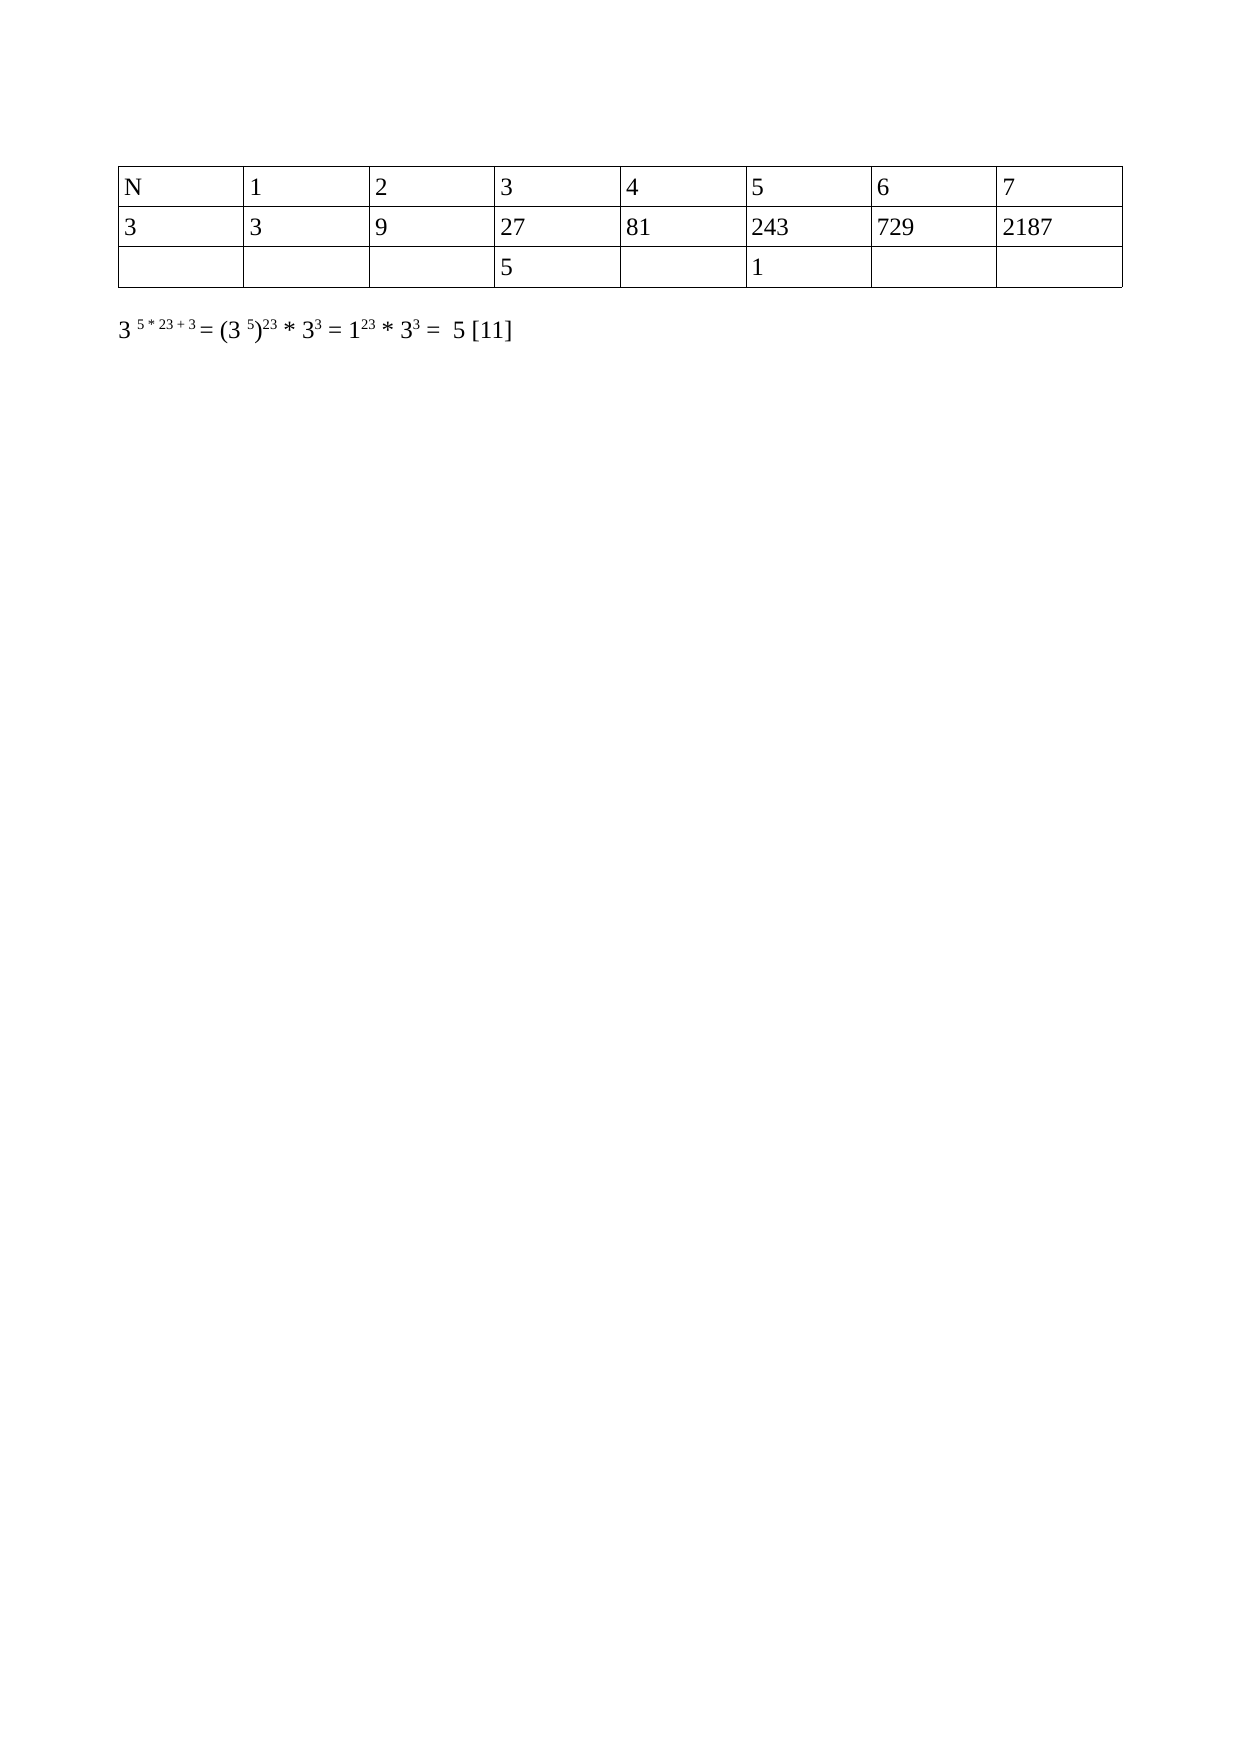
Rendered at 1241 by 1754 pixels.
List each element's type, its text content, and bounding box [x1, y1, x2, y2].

table_cell [370, 247, 494, 287]
table_cell 27 [495, 207, 620, 246]
table_header 2 [370, 167, 494, 206]
table_cell [119, 247, 243, 287]
table_cell 81 [621, 207, 746, 246]
table_cell [872, 247, 996, 287]
table_cell 3 [244, 207, 369, 246]
table_header 1 [244, 167, 369, 206]
table_header 5 [747, 167, 871, 206]
table_cell 1 [747, 247, 871, 287]
table_header N [119, 167, 243, 206]
table_header 3 [495, 167, 620, 206]
table_cell [244, 247, 369, 287]
table_header 6 [872, 167, 996, 206]
table_cell [997, 247, 1122, 287]
table_cell 3 [119, 207, 243, 246]
table_cell 9 [370, 207, 494, 246]
table_header 4 [621, 167, 746, 206]
table_cell 2187 [997, 207, 1122, 246]
table_header 7 [997, 167, 1122, 206]
table_cell 729 [872, 207, 996, 246]
table_cell 243 [747, 207, 871, 246]
table_cell [621, 247, 746, 287]
text 3 5 * 23 + 3 = (3 5)23 * 33 = 123 * 33 = 5 [11] [118, 316, 1122, 344]
table_cell 5 [495, 247, 620, 287]
